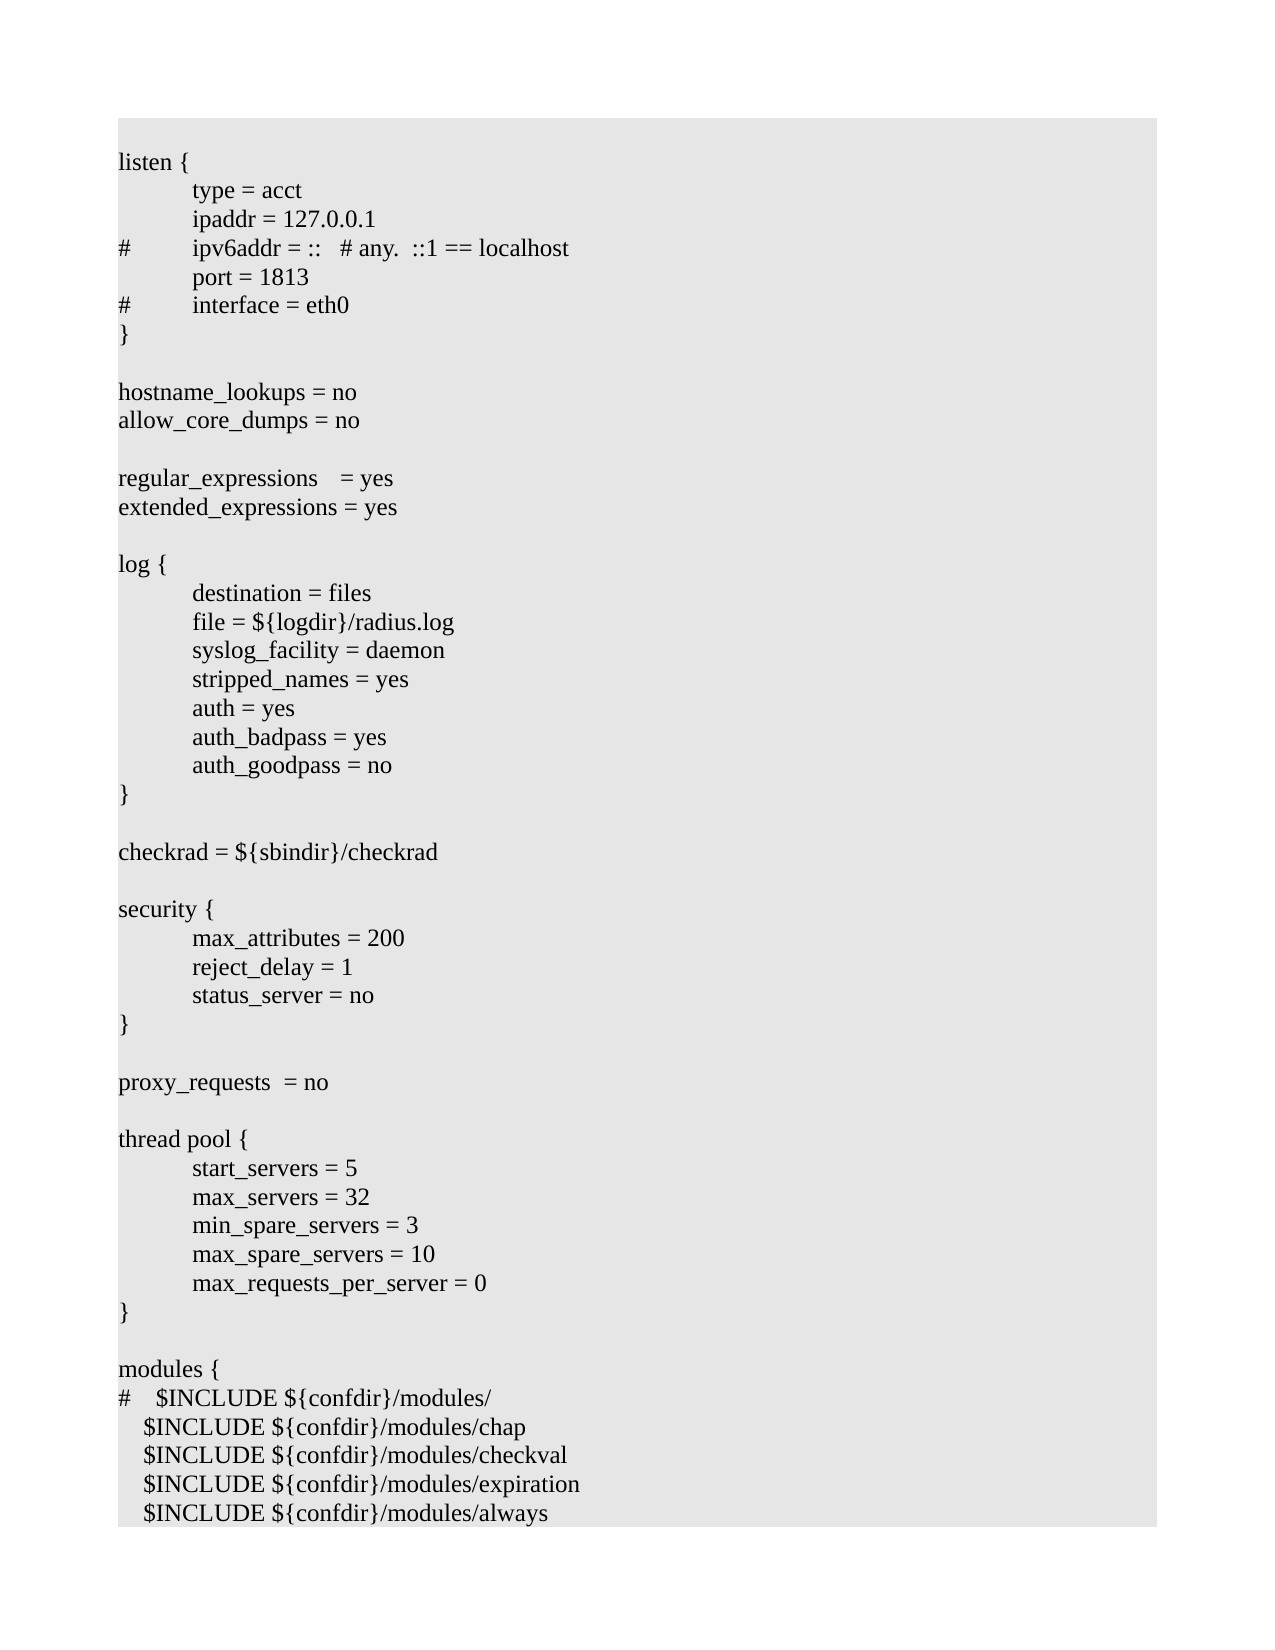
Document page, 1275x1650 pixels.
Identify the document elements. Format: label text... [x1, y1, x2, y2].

text ipaddr = 127.0.0.1 [118, 204, 1157, 233]
text security { [118, 894, 1157, 923]
text max_attributes = 200 [118, 923, 1157, 952]
text $INCLUDE ${confdir}/modules/checkval [118, 1441, 1157, 1469]
text auth = yes [118, 693, 1157, 722]
text status_server = no [118, 981, 1157, 1009]
text # $INCLUDE ${confdir}/modules/ [118, 1383, 1157, 1412]
text $INCLUDE ${confdir}/modules/always [118, 1498, 1157, 1527]
text log { [118, 549, 1157, 578]
text regular_expressions = yes [118, 463, 1157, 492]
text } [118, 779, 1157, 808]
text listen { [118, 147, 1157, 176]
text port = 1813 [118, 262, 1157, 291]
text auth_goodpass = no [118, 751, 1157, 779]
text max_spare_servers = 10 [118, 1239, 1157, 1268]
text reject_delay = 1 [118, 952, 1157, 981]
text proxy_requests = no [118, 1067, 1157, 1096]
text destination = files [118, 578, 1157, 607]
text extended_expressions = yes [118, 492, 1157, 521]
text } [118, 1297, 1157, 1326]
text syslog_facility = daemon [118, 636, 1157, 664]
text $INCLUDE ${confdir}/modules/expiration [118, 1469, 1157, 1498]
text thread pool { [118, 1124, 1157, 1153]
text type = acct [118, 176, 1157, 204]
text # ipv6addr = :: # any. ::1 == localhost [118, 233, 1157, 262]
text modules { [118, 1354, 1157, 1383]
text max_servers = 32 [118, 1182, 1157, 1211]
text stripped_names = yes [118, 664, 1157, 693]
text } [118, 1009, 1157, 1038]
text hostname_lookups = no [118, 377, 1157, 406]
text allow_core_dumps = no [118, 406, 1157, 434]
text checkrad = ${sbindir}/checkrad [118, 837, 1157, 866]
text max_requests_per_server = 0 [118, 1268, 1157, 1297]
text auth_badpass = yes [118, 722, 1157, 751]
text min_spare_servers = 3 [118, 1211, 1157, 1239]
text # interface = eth0 [118, 291, 1157, 319]
text file = ${logdir}/radius.log [118, 607, 1157, 636]
text } [118, 319, 1157, 348]
text $INCLUDE ${confdir}/modules/chap [118, 1412, 1157, 1441]
text start_servers = 5 [118, 1153, 1157, 1182]
